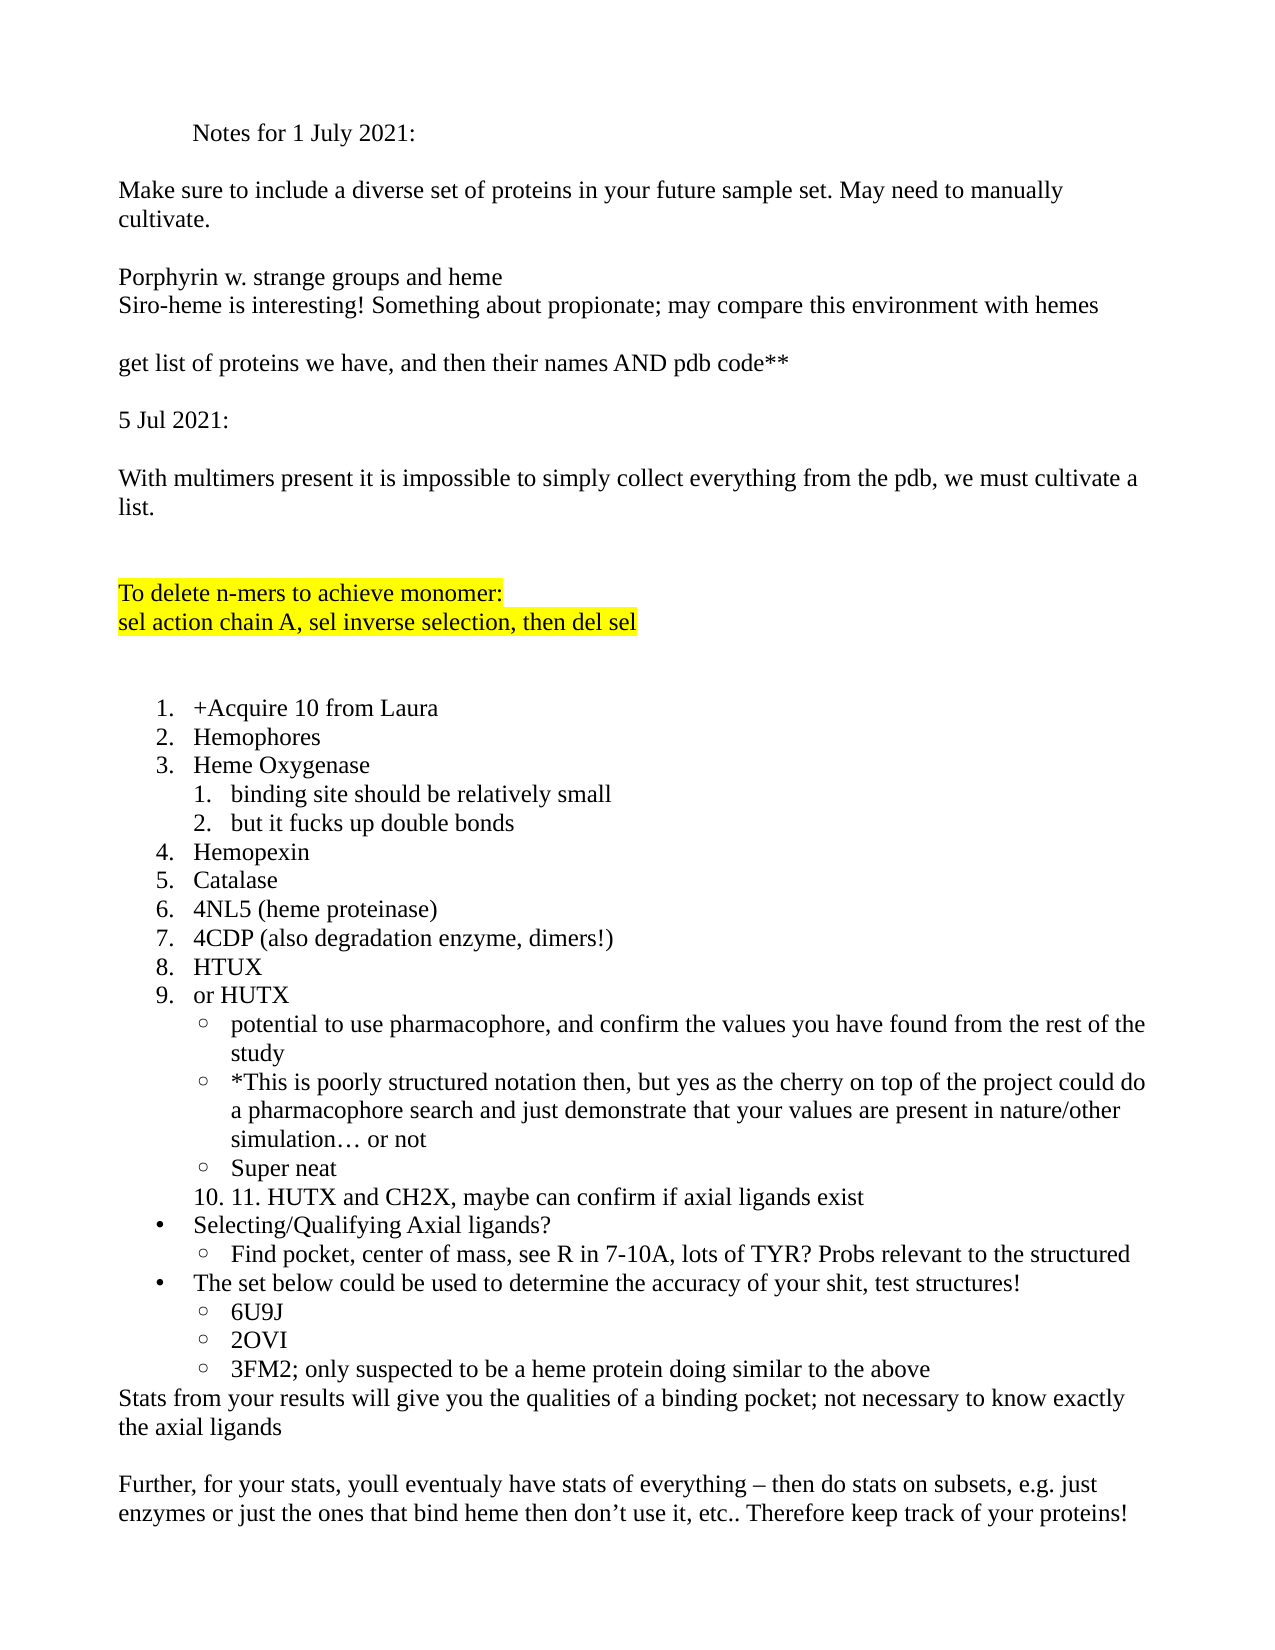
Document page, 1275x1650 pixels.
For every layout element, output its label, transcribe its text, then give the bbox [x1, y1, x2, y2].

list potential to use pharmacophore, and confirm the values you have found from the rest of the study [193, 1009, 1157, 1067]
text Siro-heme is interesting! Something about propionate; may compare this environment with hemes [118, 291, 1157, 319]
list 3FM2; only suspected to be a heme protein doing similar to the above [193, 1354, 1157, 1383]
list +Acquire 10 from Laura [156, 693, 1157, 722]
list Super neat [193, 1153, 1157, 1182]
list but it fucks up double bonds [193, 808, 1157, 837]
list Catalase [156, 866, 1157, 894]
text Further, for your stats, youll eventualy have stats of everything – then do stats on subsets, e.g. just enzymes or just the ones that bind heme then don’t use it, etc.. Therefore keep track of your proteins! [118, 1469, 1157, 1527]
list Find pocket, center of mass, see R in 7-10A, lots of TYR? Probs relevant to the structured [193, 1239, 1157, 1268]
list HTUX [156, 952, 1157, 981]
list 2OVI [193, 1326, 1157, 1354]
list binding site should be relatively small [193, 779, 1157, 808]
list Hemophores [156, 722, 1157, 751]
list or HUTX [156, 981, 1157, 1009]
list The set below could be used to determine the accuracy of your shit, test structures! [156, 1268, 1157, 1297]
list Heme Oxygenase [156, 751, 1157, 779]
list 10. 11. HUTX and CH2X, maybe can confirm if axial ligands exist [156, 1182, 1157, 1211]
list 4NL5 (heme proteinase) [156, 894, 1157, 923]
text get list of proteins we have, and then their names AND pdb code** [118, 348, 1157, 377]
text Make sure to include a diverse set of proteins in your future sample set. May need to manually cultivate. [118, 176, 1157, 233]
list 6U9J [193, 1297, 1157, 1326]
text Porphyrin w. strange groups and heme [118, 262, 1157, 291]
list 4CDP (also degradation enzyme, dimers!) [156, 923, 1157, 952]
text To delete n-mers to achieve monomer: [118, 578, 1157, 607]
text sel action chain A, sel inverse selection, then del sel [118, 607, 1157, 636]
text Notes for 1 July 2021: [118, 118, 1157, 147]
text With multimers present it is impossible to simply collect everything from the pdb, we must cultivate a list. [118, 463, 1157, 521]
text 5 Jul 2021: [118, 406, 1157, 434]
list *This is poorly structured notation then, but yes as the cherry on top of the project could do a pharmacophore search and just demonstrate that your values are present in nature/other simulation… or not [193, 1067, 1157, 1153]
list Selecting/Qualifying Axial ligands? [156, 1211, 1157, 1239]
list Hemopexin [156, 837, 1157, 866]
text Stats from your results will give you the qualities of a binding pocket; not necessary to know exactly the axial ligands [118, 1383, 1157, 1441]
